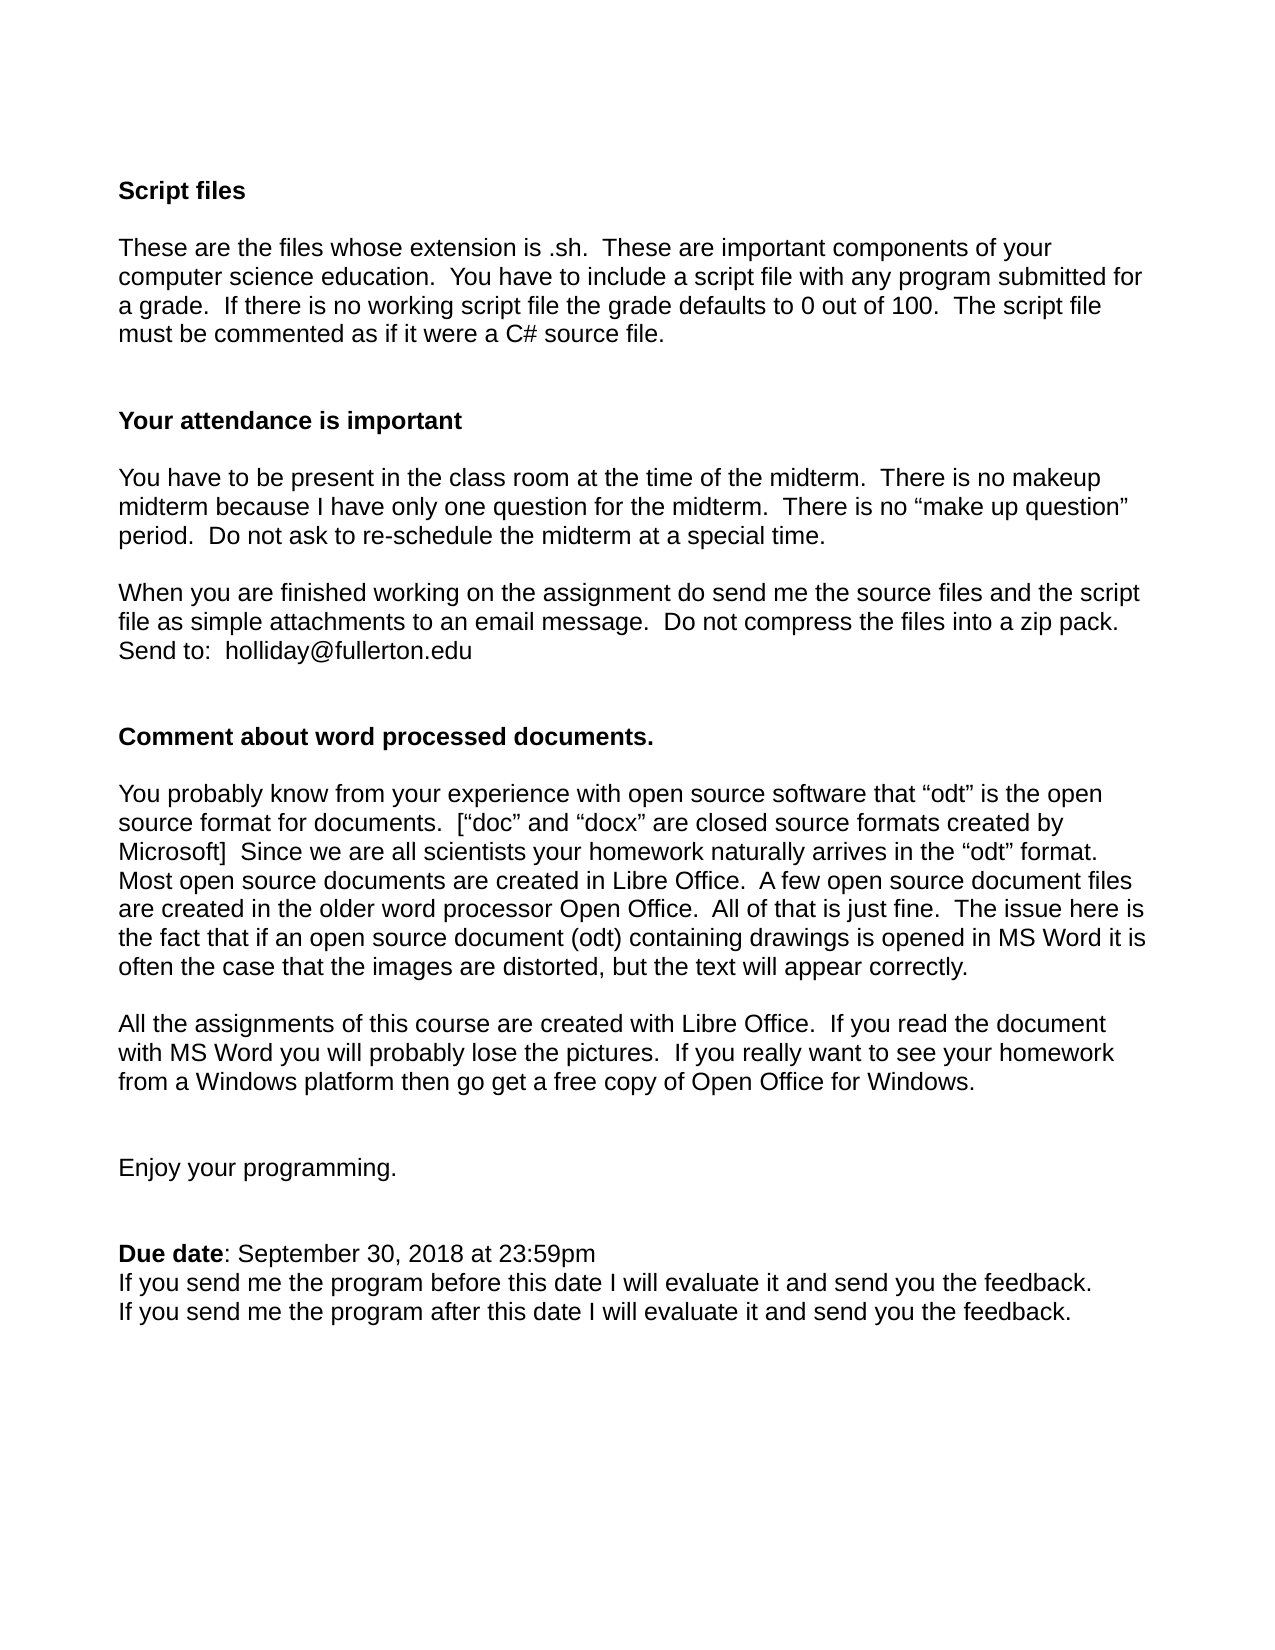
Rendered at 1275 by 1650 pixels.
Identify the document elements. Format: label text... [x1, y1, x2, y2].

text All the assignments of this course are created with Libre Office. If you read the document with MS Word you will probably lose the pictures. If you really want to see your homework from a Windows platform then go get a free copy of Open Office for Windows. [118, 1009, 1157, 1096]
text Due date: September 30, 2018 at 23:59pm [118, 1239, 1157, 1268]
text If you send me the program after this date I will evaluate it and send you the feedback. [118, 1297, 1157, 1326]
text Script files [118, 176, 1157, 204]
text When you are finished working on the assignment do send me the source files and the script file as simple attachments to an email message. Do not compress the files into a zip pack. Send to: holliday@fullerton.edu [118, 578, 1157, 664]
text Enjoy your programming. [118, 1153, 1157, 1182]
text Comment about word processed documents. [118, 722, 1157, 751]
text These are the files whose extension is .sh. These are important components of your computer science education. You have to include a script file with any program submitted for a grade. If there is no working script file the grade defaults to 0 out of 100. The script file must be commented as if it were a C# source file. [118, 233, 1157, 348]
text Your attendance is important [118, 406, 1157, 434]
text You probably know from your experience with open source software that “odt” is the open source format for documents. [“doc” and “docx” are closed source formats created by Microsoft] Since we are all scientists your homework naturally arrives in the “odt” format. Most open source documents are created in Libre Office. A few open source document files are created in the older word processor Open Office. All of that is just fine. The issue here is the fact that if an open source document (odt) containing drawings is opened in MS Word it is often the case that the images are distorted, but the text will appear correctly. [118, 779, 1157, 981]
text You have to be present in the class room at the time of the midterm. There is no makeup midterm because I have only one question for the midterm. There is no “make up question” period. Do not ask to re-schedule the midterm at a special time. [118, 463, 1157, 549]
text If you send me the program before this date I will evaluate it and send you the feedback. [118, 1268, 1157, 1297]
